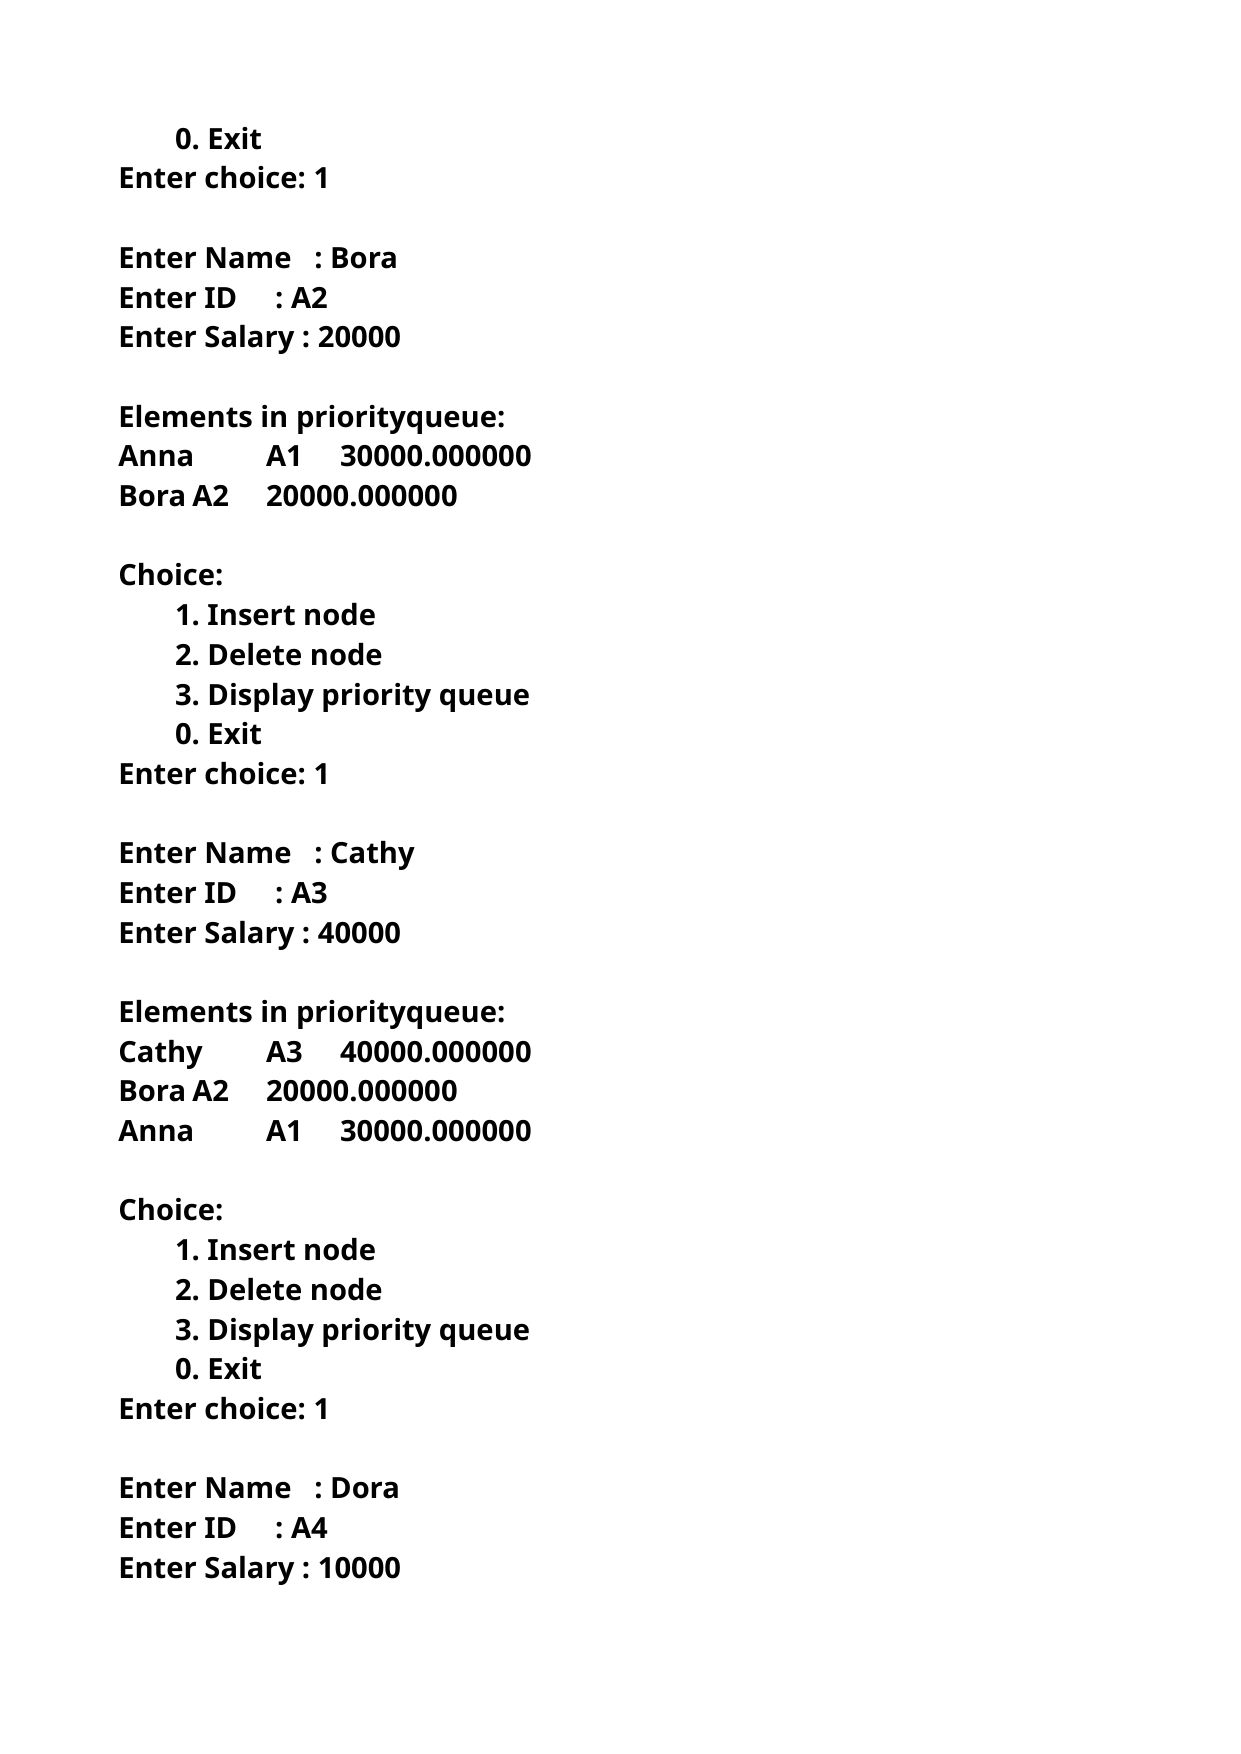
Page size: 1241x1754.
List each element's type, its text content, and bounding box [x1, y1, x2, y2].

text Enter Name : Bora [118, 237, 1122, 277]
text Enter ID : A2 [118, 277, 1122, 317]
text Enter Name : Cathy [118, 832, 1122, 872]
text 0. Exit [118, 118, 1122, 158]
text Elements in priorityqueue: [118, 991, 1122, 1031]
text 3. Display priority queue [118, 674, 1122, 713]
text 2. Delete node [118, 634, 1122, 674]
text Bora A2 20000.000000 [118, 1071, 1122, 1110]
text Enter choice: 1 [118, 1388, 1122, 1428]
text Bora A2 20000.000000 [118, 475, 1122, 515]
text 3. Display priority queue [118, 1309, 1122, 1348]
text Enter Salary : 20000 [118, 317, 1122, 356]
text 0. Exit [118, 713, 1122, 753]
text Enter Salary : 10000 [118, 1547, 1122, 1587]
text Anna A1 30000.000000 [118, 436, 1122, 475]
text Enter ID : A3 [118, 872, 1122, 912]
text Enter ID : A4 [118, 1507, 1122, 1547]
text Enter Salary : 40000 [118, 912, 1122, 952]
text Enter choice: 1 [118, 158, 1122, 197]
text 1. Insert node [118, 1229, 1122, 1269]
text Choice: [118, 1190, 1122, 1229]
text Choice: [118, 555, 1122, 594]
text Cathy A3 40000.000000 [118, 1031, 1122, 1071]
text Anna A1 30000.000000 [118, 1110, 1122, 1150]
text Enter Name : Dora [118, 1467, 1122, 1507]
text 2. Delete node [118, 1269, 1122, 1309]
text 0. Exit [118, 1348, 1122, 1388]
text 1. Insert node [118, 594, 1122, 634]
text Enter choice: 1 [118, 753, 1122, 793]
text Elements in priorityqueue: [118, 396, 1122, 436]
